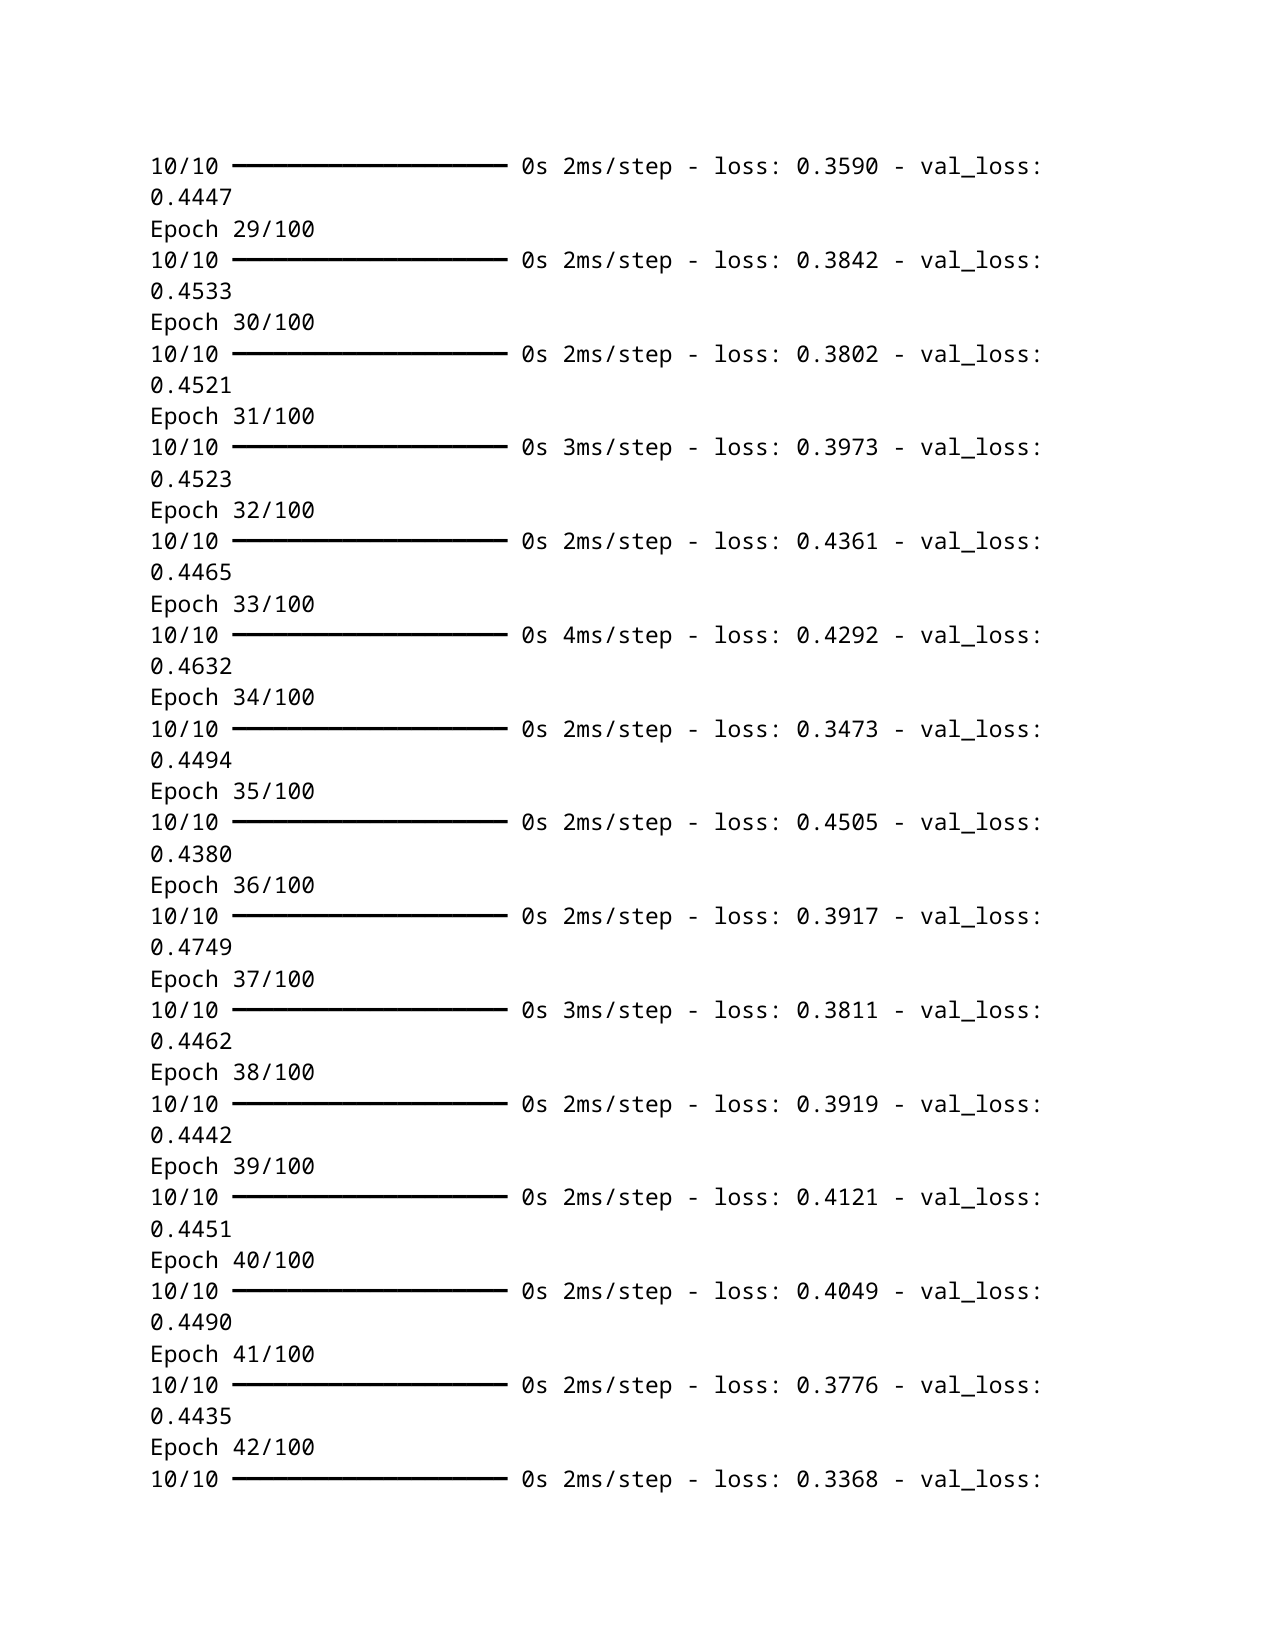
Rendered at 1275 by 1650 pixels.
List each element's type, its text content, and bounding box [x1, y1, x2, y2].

text 10/10 ━━━━━━━━━━━━━━━━━━━━ 0s 2ms/step - loss: 0.3590 - val_loss: 0.4447 Epoch 29/100 10/10 ━━━━━━━━━━━━━━━━━━━━ 0s 2ms/step - loss: 0.3842 - val_loss: 0.4533 Epoch 30/100 10/10 ━━━━━━━━━━━━━━━━━━━━ 0s 2ms/step - loss: 0.3802 - val_loss: 0.4521 Epoch 31/100 10/10 ━━━━━━━━━━━━━━━━━━━━ 0s 3ms/step - loss: 0.3973 - val_loss: 0.4523 Epoch 32/100 10/10 ━━━━━━━━━━━━━━━━━━━━ 0s 2ms/step - loss: 0.4361 - val_loss: 0.4465 Epoch 33/100 10/10 ━━━━━━━━━━━━━━━━━━━━ 0s 4ms/step - loss: 0.4292 - val_loss: 0.4632 Epoch 34/100 10/10 ━━━━━━━━━━━━━━━━━━━━ 0s 2ms/step - loss: 0.3473 - val_loss: 0.4494 Epoch 35/100 10/10 ━━━━━━━━━━━━━━━━━━━━ 0s 2ms/step - loss: 0.4505 - val_loss: 0.4380 Epoch 36/100 10/10 ━━━━━━━━━━━━━━━━━━━━ 0s 2ms/step - loss: 0.3917 - val_loss: 0.4749 Epoch 37/100 10/10 ━━━━━━━━━━━━━━━━━━━━ 0s 3ms/step - loss: 0.3811 - val_loss: 0.4462 Epoch 38/100 10/10 ━━━━━━━━━━━━━━━━━━━━ 0s 2ms/step - loss: 0.3919 - val_loss: 0.4442 Epoch 39/100 10/10 ━━━━━━━━━━━━━━━━━━━━ 0s 2ms/step - loss: 0.4121 - val_loss: 0.4451 Epoch 40/100 10/10 ━━━━━━━━━━━━━━━━━━━━ 0s 2ms/step - loss: 0.4049 - val_loss: 0.4490 Epoch 41/100 10/10 ━━━━━━━━━━━━━━━━━━━━ 0s 2ms/step - loss: 0.3776 - val_loss: 0.4435 Epoch 42/100 10/10 ━━━━━━━━━━━━━━━━━━━━ 0s 2ms/step - loss: 0.3368 - val_loss: [150, 150, 1125, 1494]
